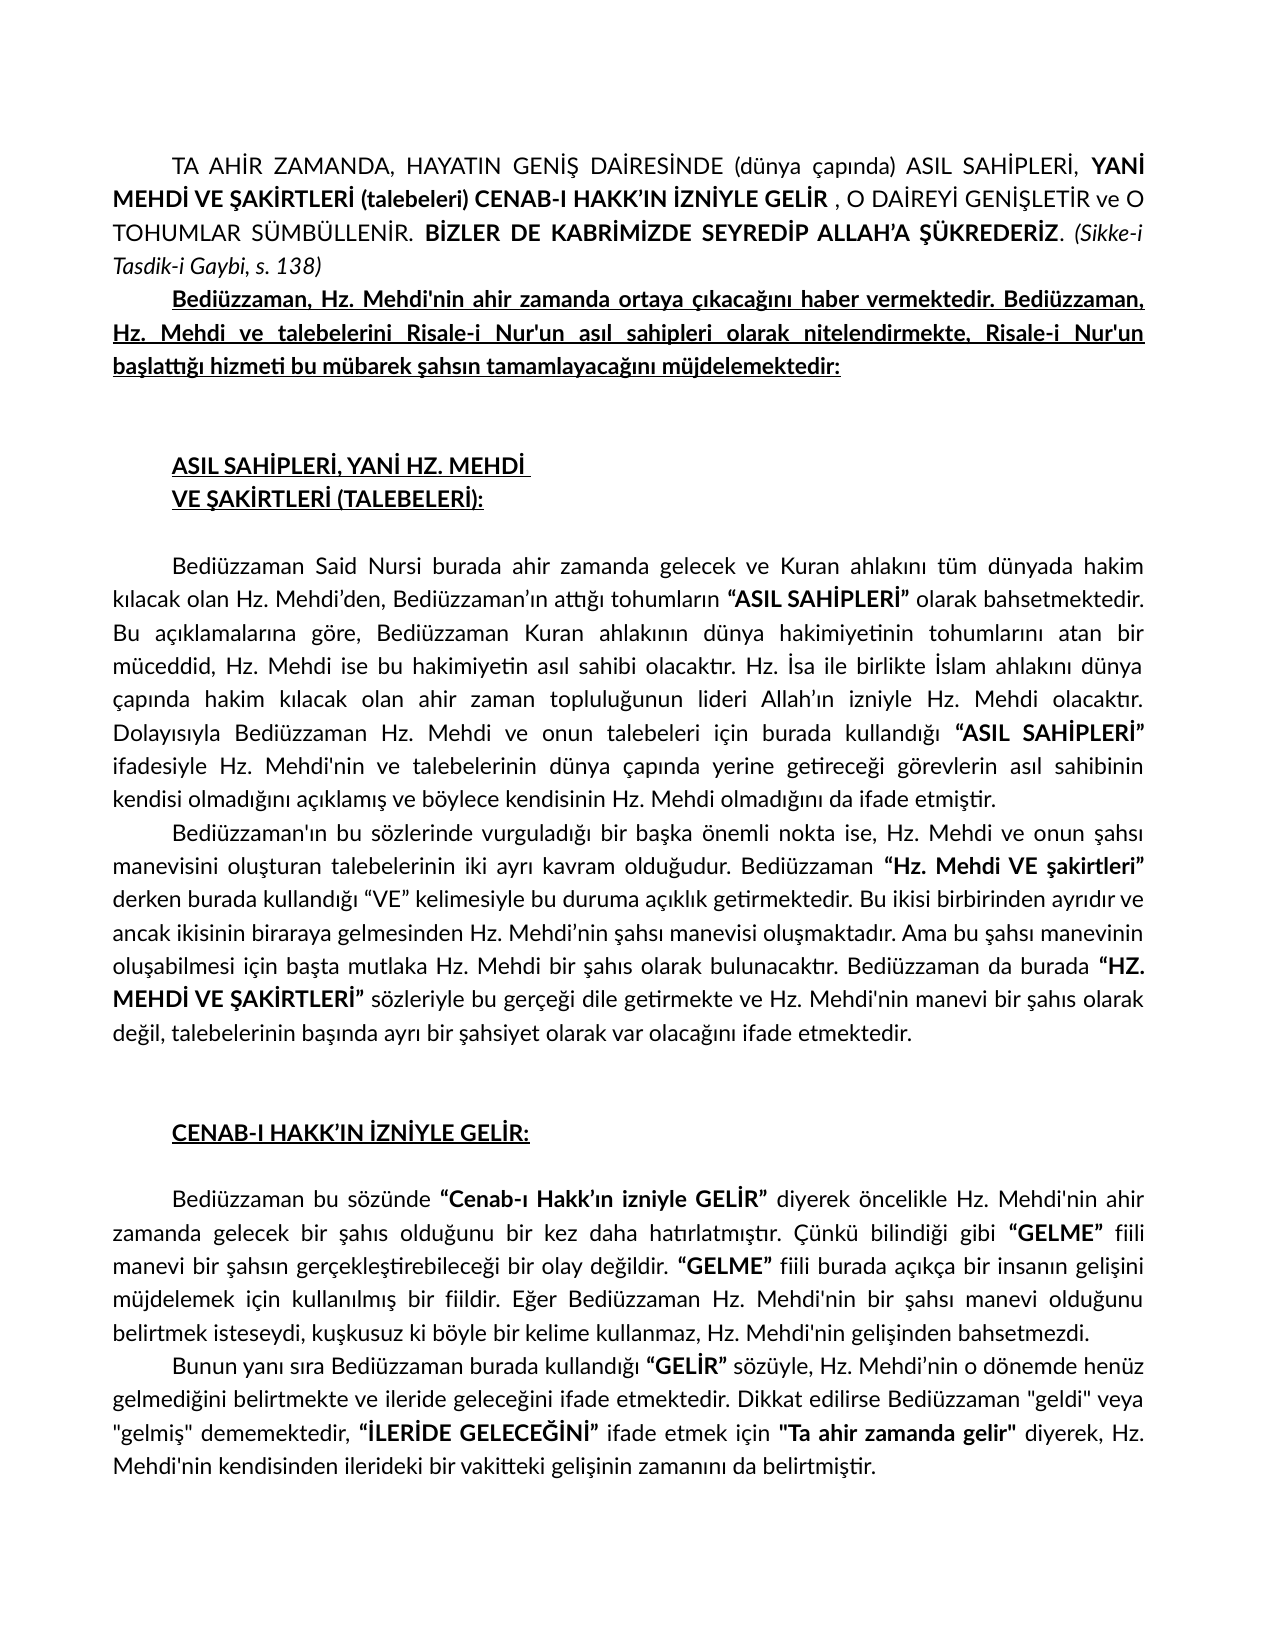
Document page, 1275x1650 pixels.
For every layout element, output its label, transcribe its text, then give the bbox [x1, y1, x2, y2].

text ASIL SAHİPLERİ, YANİ HZ. MEHDİ [112, 448, 1145, 481]
text Bediüzzaman, Hz. Mehdi'nin ahir zamanda ortaya çıkacağını haber vermektedir. Bediüzzaman, Hz. Mehdi ve talebelerini Risale-i Nur'un asıl sahipleri olarak nitelendirmekte, Risale-i Nur'un [112, 281, 1145, 342]
text Bediüzzaman'ın bu sözlerinde vurguladığı bir başka önemli nokta ise, Hz. Mehdi ve onun şahsı manevisini oluşturan talebelerinin iki ayrı kavram olduğudur. Bediüzzaman “Hz. Mehdi VE şakirtleri” derken burada kullandığı “VE” kelimesiyle bu duruma açıklık getirmektedir. Bu ikisi birbirinden ayrıdır ve ancak ikisinin biraraya gelmesinden Hz. Mehdi’nin şahsı manevisi oluşmaktadır. Ama bu şahsı manevinin oluşabilmesi için başta mutlaka Hz. Mehdi bir şahıs olarak bulunacaktır. Bediüzzaman da burada “HZ. MEHDİ VE ŞAKİRTLERİ” sözleriyle bu gerçeği dile getirmekte ve Hz. Mehdi'nin manevi bir şahıs olarak değil, talebelerinin başında ayrı bir şahsiyet olarak var olacağını ifade etmektedir. [112, 814, 1145, 1048]
text CENAB-I HAKK’IN İZNİYLE GELİR: [112, 1114, 1145, 1148]
text başlattığı hizmeti bu mübarek şahsın tamamlayacağını müjdelemektedir: [112, 343, 1145, 381]
text TA AHİR ZAMANDA, HAYATIN GENİŞ DAİRESİNDE (dünya çapında) ASIL SAHİPLERİ, YANİ MEHDİ VE ŞAKİRTLERİ (talebeleri) CENAB-I HAKK’IN İZNİYLE GELİR , O DAİREYİ GENİŞLETİR ve O TOHUMLAR SÜMBÜLLENİR. BİZLER DE KABRİMİZDE SEYREDİP ALLAH’A ŞÜKREDERİZ. (Sikke-i Tasdik-i Gaybi, s. 138) [112, 148, 1145, 281]
text Bediüzzaman Said Nursi burada ahir zamanda gelecek ve Kuran ahlakını tüm dünyada hakim kılacak olan Hz. Mehdi’den, Bediüzzaman’ın attığı tohumların “ASIL SAHİPLERİ” olarak bahsetmektedir. Bu açıklamalarına göre, Bediüzzaman Kuran ahlakının dünya hakimiyetinin tohumlarını atan bir müceddid, Hz. Mehdi ise bu hakimiyetin asıl sahibi olacaktır. Hz. İsa ile birlikte İslam ahlakını dünya çapında hakim kılacak olan ahir zaman topluluğunun lideri Allah’ın izniyle Hz. Mehdi olacaktır. Dolayısıyla Bediüzzaman Hz. Mehdi ve onun talebeleri için burada kullandığı “ASIL SAHİPLERİ” ifadesiyle Hz. Mehdi'nin ve talebelerinin dünya çapında yerine getireceği görevlerin asıl sahibinin kendisi olmadığını açıklamış ve böylece kendisinin Hz. Mehdi olmadığını da ifade etmiştir. [112, 548, 1145, 814]
text Bediüzzaman bu sözünde “Cenab-ı Hakk’ın izniyle GELİR” diyerek öncelikle Hz. Mehdi'nin ahir zamanda gelecek bir şahıs olduğunu bir kez daha hatırlatmıştır. Çünkü bilindiği gibi “GELME” fiili manevi bir şahsın gerçekleştirebileceği bir olay değildir. “GELME” fiili burada açıkça bir insanın gelişini müjdelemek için kullanılmış bir fiildir. Eğer Bediüzzaman Hz. Mehdi'nin bir şahsı manevi olduğunu belirtmek isteseydi, kuşkusuz ki böyle bir kelime kullanmaz, Hz. Mehdi'nin gelişinden bahsetmezdi. [112, 1181, 1145, 1348]
text Bunun yanı sıra Bediüzzaman burada kullandığı “GELİR” sözüyle, Hz. Mehdi’nin o dönemde henüz gelmediğini belirtmekte ve ileride geleceğini ifade etmektedir. Dikkat edilirse Bediüzzaman "geldi" veya "gelmiş" dememektedir, “İLERİDE GELECEĞİNİ” ifade etmek için "Ta ahir zamanda gelir" diyerek, Hz. Mehdi'nin kendisinden ilerideki bir vakitteki gelişinin zamanını da belirtmiştir. [112, 1348, 1145, 1481]
text VE ŞAKİRTLERİ (TALEBELERİ): [112, 481, 1145, 514]
